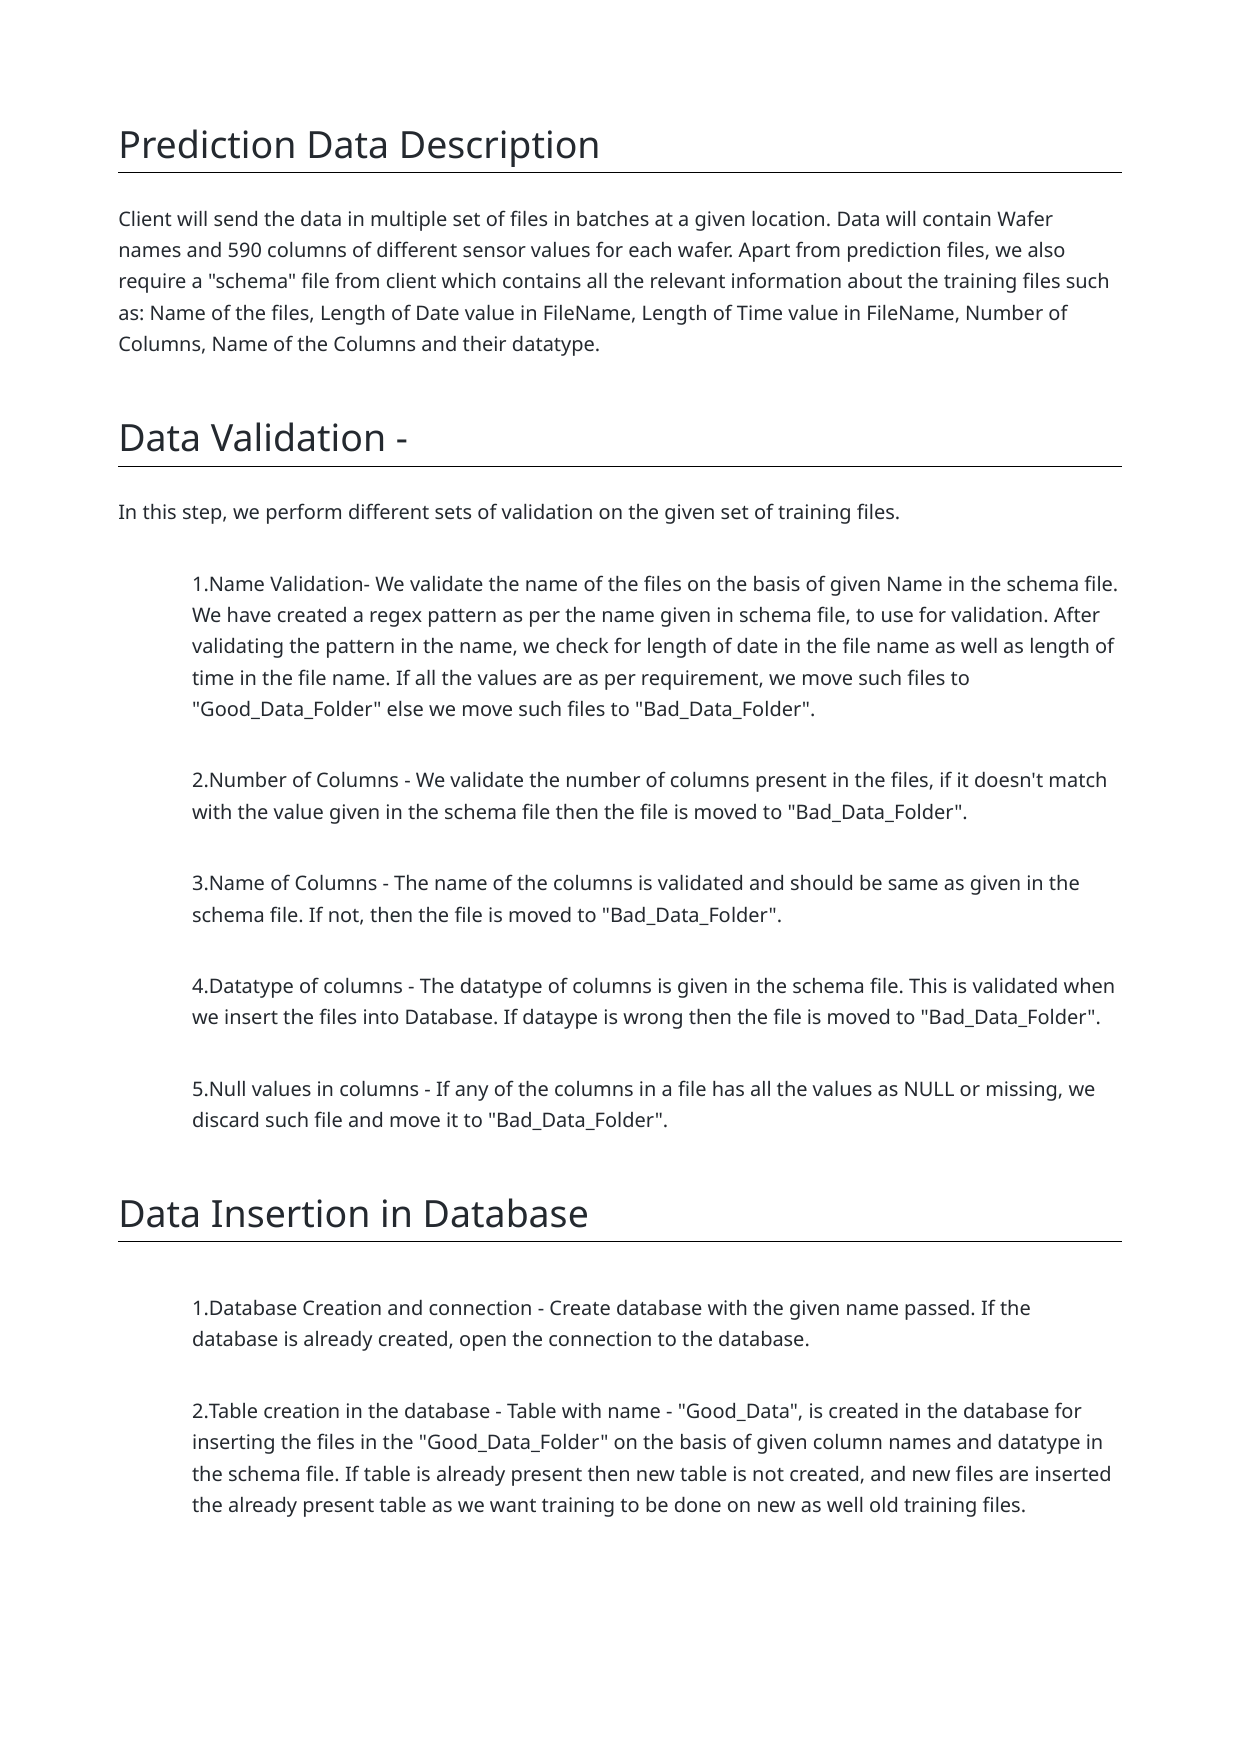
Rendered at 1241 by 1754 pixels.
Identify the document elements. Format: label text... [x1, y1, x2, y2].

list Table creation in the database - Table with name - "Good_Data", is created in the database for inserting the files in the "Good_Data_Folder" on the basis of given column names and datatype in the schema file. If table is already present then new table is not created, and new files are inserted the already present table as we want training to be done on new as well old training files. [118, 1397, 1122, 1518]
subtitle Prediction Data Description [118, 118, 1122, 172]
text Client will send the data in multiple set of files in batches at a given location. Data will contain Wafer names and 590 columns of different sensor values for each wafer. Apart from prediction files, we also require a "schema" file from client which contains all the relevant information about the training files such as: Name of the files, Length of Date value in FileName, Length of Time value in FileName, Number of Columns, Name of the Columns and their datatype. [118, 205, 1122, 358]
subtitle Data Validation - [118, 412, 1122, 466]
list Datatype of columns - The datatype of columns is given in the schema file. This is validated when we insert the files into Database. If dataype is wrong then the file is moved to "Bad_Data_Folder". [118, 972, 1122, 1031]
list Name of Columns - The name of the columns is validated and should be same as given in the schema file. If not, then the file is moved to "Bad_Data_Folder". [118, 869, 1122, 928]
list Database Creation and connection - Create database with the given name passed. If the database is already created, open the connection to the database. [118, 1294, 1122, 1353]
list Number of Columns - We validate the number of columns present in the files, if it doesn't match with the value given in the schema file then the file is moved to "Bad_Data_Folder". [118, 767, 1122, 825]
subtitle Data Insertion in Database [118, 1187, 1122, 1241]
list Name Validation- We validate the name of the files on the basis of given Name in the schema file. We have created a regex pattern as per the name given in schema file, to use for validation. After validating the pattern in the name, we check for length of date in the file name as well as length of time in the file name. If all the values are as per requirement, we move such files to "Good_Data_Folder" else we move such files to "Bad_Data_Folder". [118, 570, 1122, 722]
list Null values in columns - If any of the columns in a file has all the values as NULL or missing, we discard such file and move it to "Bad_Data_Folder". [118, 1075, 1122, 1133]
text In this step, we perform different sets of validation on the given set of training files. [118, 498, 1122, 526]
